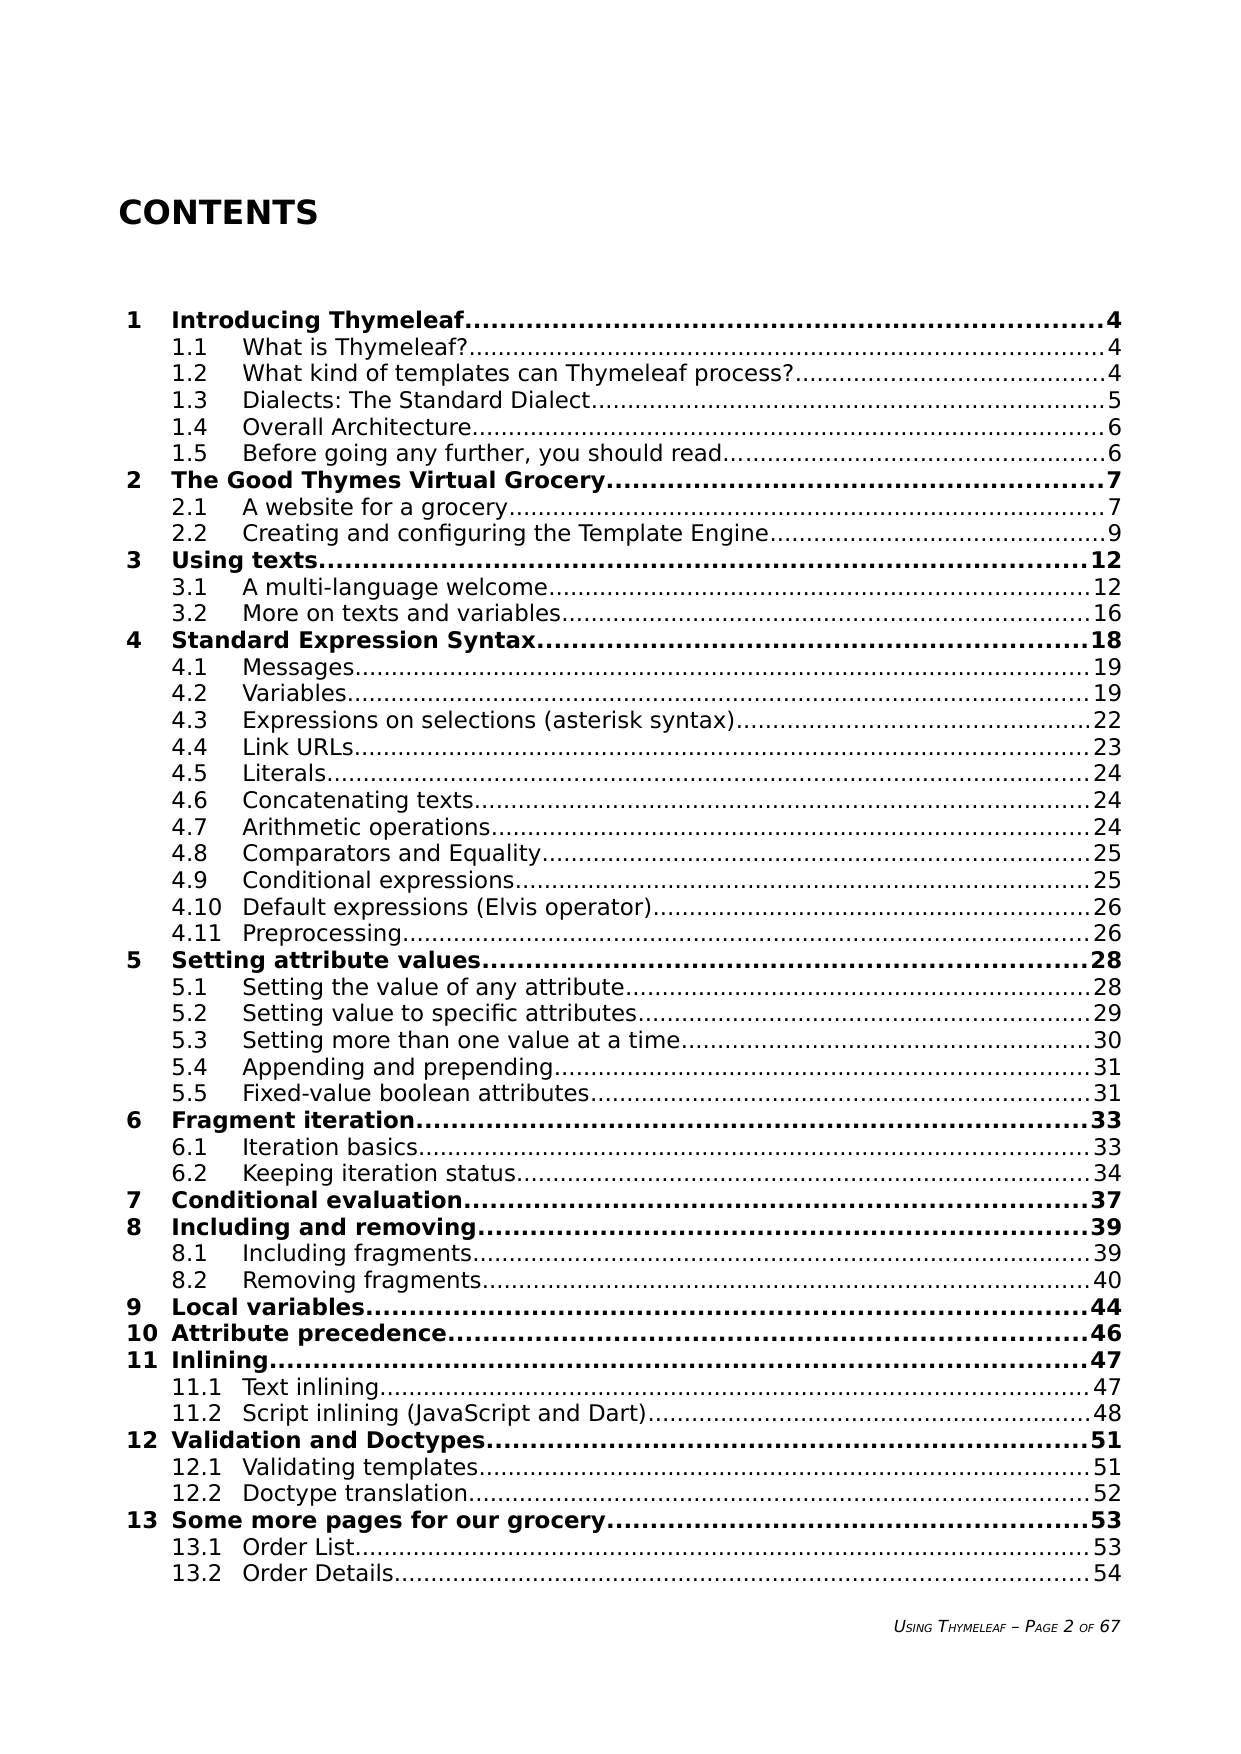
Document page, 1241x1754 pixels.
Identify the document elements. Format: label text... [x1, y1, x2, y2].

text 1.1 What is Thymeleaf? 4 [171, 334, 1122, 360]
text 8.1 Including fragments 39 [171, 1240, 1122, 1267]
text 4.4 Link URLs 23 [171, 734, 1122, 760]
text 7 Conditional evaluation 37 [118, 1187, 1122, 1214]
text 11 Inlining 47 [118, 1347, 1122, 1374]
text 3 Using texts 12 [118, 547, 1122, 574]
text 4.7 Arithmetic operations 24 [171, 814, 1122, 840]
text 4.1 Messages 19 [171, 654, 1122, 680]
text 13.2 Order Details 54 [171, 1560, 1122, 1587]
text 12 Validation and Doctypes 51 [118, 1427, 1122, 1454]
text 4.3 Expressions on selections (asterisk syntax) 22 [171, 707, 1122, 734]
text 4.9 Conditional expressions 25 [171, 867, 1122, 894]
text 5.3 Setting more than one value at a time 30 [171, 1027, 1122, 1054]
text 1 Introducing Thymeleaf 4 [118, 307, 1122, 334]
text 2.1 A website for a grocery 7 [171, 494, 1122, 520]
text 12.1 Validating templates 51 [171, 1454, 1122, 1480]
text 5.5 Fixed-value boolean attributes 31 [171, 1080, 1122, 1107]
text 5 Setting attribute values 28 [118, 947, 1122, 974]
text 11.2 Script inlining (JavaScript and Dart) 48 [171, 1400, 1122, 1427]
text 4 Standard Expression Syntax 18 [118, 627, 1122, 654]
text 1.5 Before going any further, you should read... 6 [171, 440, 1122, 467]
text 3.1 A multi-language welcome 12 [171, 574, 1122, 600]
text 4.6 Concatenating texts 24 [171, 787, 1122, 814]
text 9 Local variables 44 [118, 1294, 1122, 1320]
text 1.2 What kind of templates can Thymeleaf process? 4 [171, 360, 1122, 387]
text 11.1 Text inlining 47 [171, 1374, 1122, 1400]
text 3.2 More on texts and variables 16 [171, 600, 1122, 627]
text 12.2 Doctype translation 52 [171, 1480, 1122, 1507]
text 13 Some more pages for our grocery 53 [118, 1507, 1122, 1534]
text 5.2 Setting value to specific attributes 29 [171, 1000, 1122, 1027]
subtitle Contents [118, 193, 1122, 232]
text 4.10 Default expressions (Elvis operator) 26 [171, 894, 1122, 920]
text 13.1 Order List 53 [171, 1534, 1122, 1560]
text 4.8 Comparators and Equality 25 [171, 840, 1122, 867]
text 1.4 Overall Architecture 6 [171, 414, 1122, 440]
text 4.11 Preprocessing 26 [171, 920, 1122, 947]
text 10 Attribute precedence 46 [118, 1320, 1122, 1347]
text 6.2 Keeping iteration status 34 [171, 1160, 1122, 1187]
text 2 The Good Thymes Virtual Grocery 7 [118, 467, 1122, 494]
text 5.4 Appending and prepending 31 [171, 1054, 1122, 1080]
text 6.1 Iteration basics 33 [171, 1134, 1122, 1160]
text 4.5 Literals 24 [171, 760, 1122, 787]
text 1.3 Dialects: The Standard Dialect 5 [171, 387, 1122, 414]
text 8.2 Removing fragments 40 [171, 1267, 1122, 1294]
text 5.1 Setting the value of any attribute 28 [171, 974, 1122, 1000]
text 6 Fragment iteration 33 [118, 1107, 1122, 1134]
text 8 Including and removing 39 [118, 1214, 1122, 1240]
text 4.2 Variables 19 [171, 680, 1122, 707]
text 2.2 Creating and configuring the Template Engine 9 [171, 520, 1122, 547]
